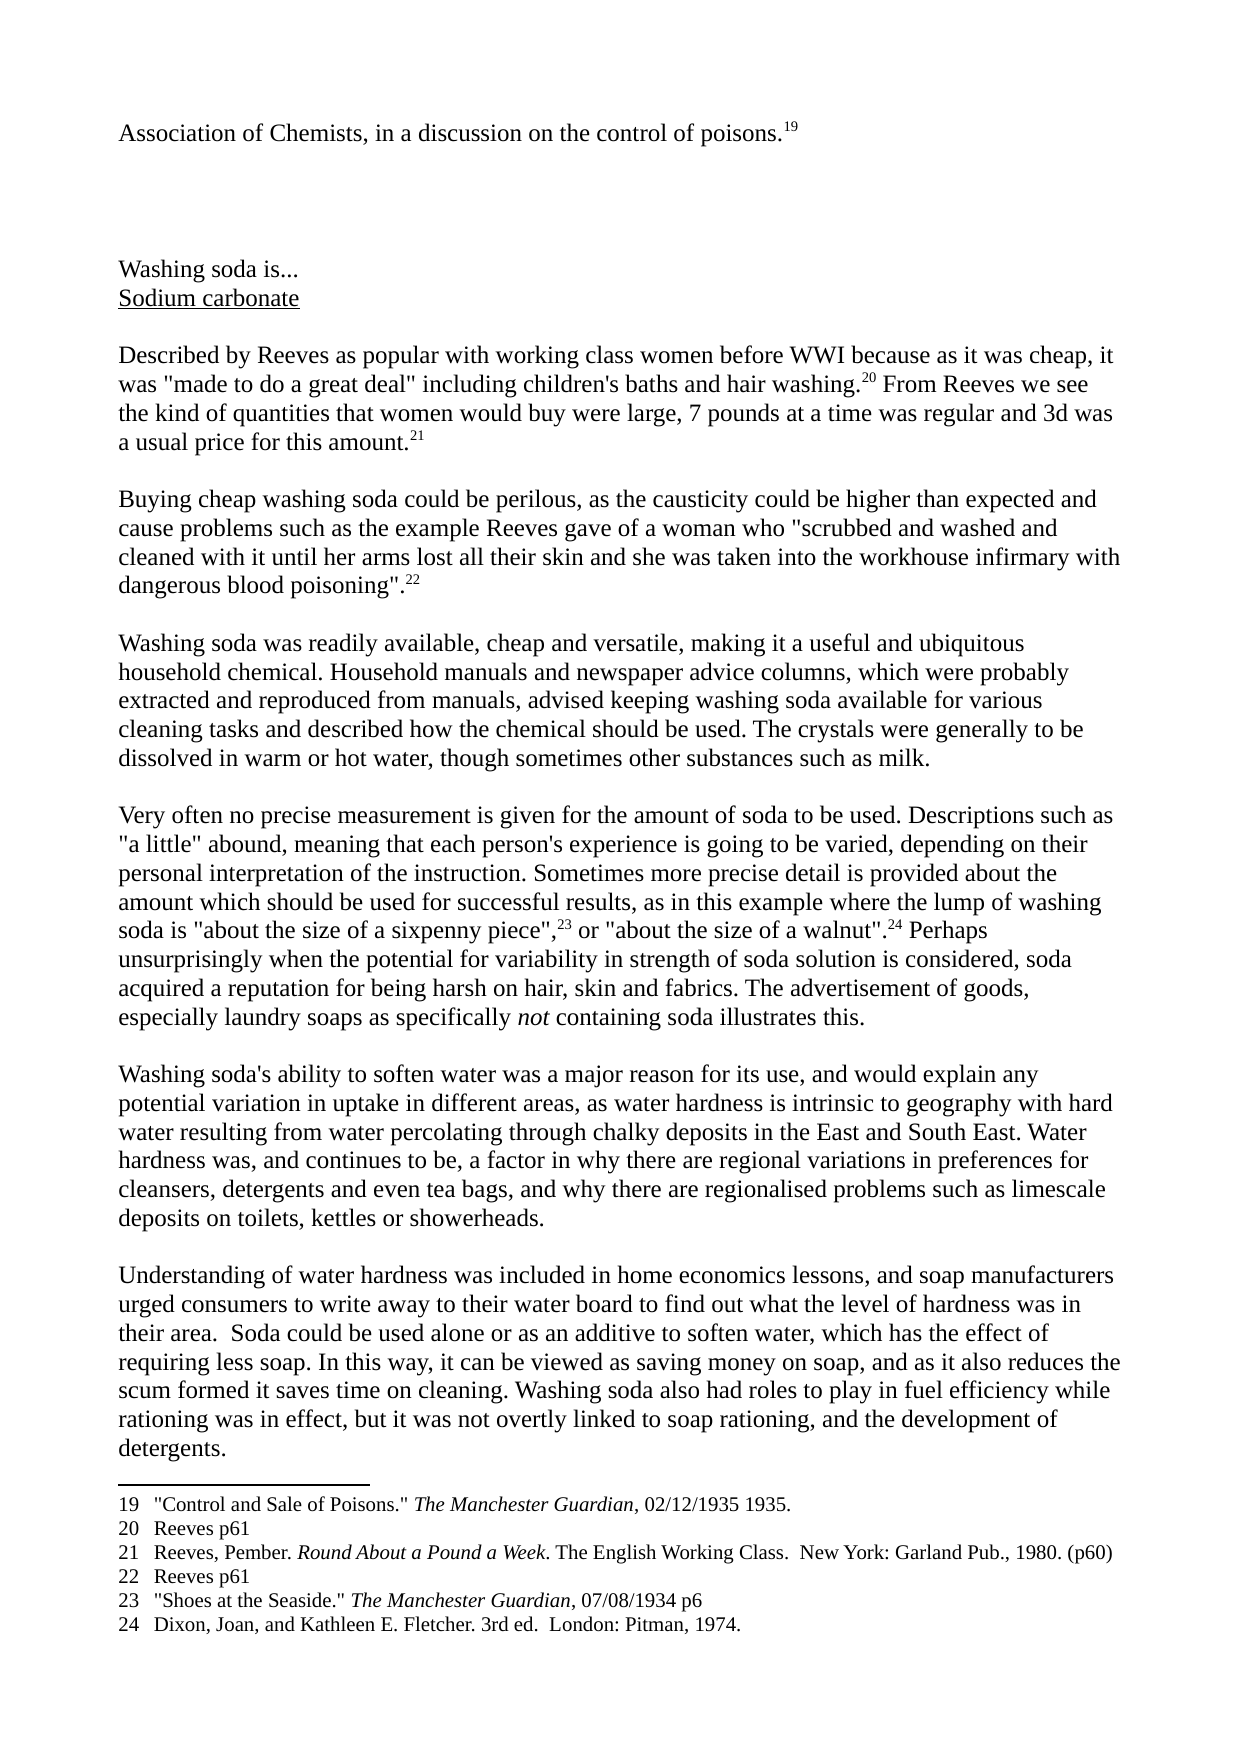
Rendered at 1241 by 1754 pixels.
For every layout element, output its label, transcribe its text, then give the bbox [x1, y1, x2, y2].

text Understanding of water hardness was included in home economics lessons, and soap manufacturers urged consumers to write away to their water board to find out what the level of hardness was in their area. Soda could be used alone or as an additive to soften water, which has the effect of requiring less soap. In this way, it can be viewed as saving money on soap, and as it also reduces the scum formed it saves time on cleaning. Washing soda also had roles to play in fuel efficiency while rationing was in effect, but it was not overtly linked to soap rationing, and the development of detergents. [118, 1261, 1122, 1462]
text Described by Reeves as popular with working class women before WWI because as it was cheap, it was "made to do a great deal" including children's baths and hair washing. From Reeves we see the kind of quantities that women would buy were large, 7 pounds at a time was regular and 3d was a usual price for this amount. [118, 341, 1122, 456]
text Reeves, Pember. Round About a Pound a Week. The English Working Class. New York: Garland Pub., 1980. (p60) [118, 1539, 1122, 1564]
text "Shoes at the Seaside." The Manchester Guardian, 07/08/1934 p6 [118, 1588, 1122, 1612]
text Reeves p61 [118, 1516, 1122, 1539]
text Sodium carbonate [118, 283, 1122, 312]
text Washing soda was readily available, cheap and versatile, making it a useful and ubiquitous household chemical. Household manuals and newspaper advice columns, which were probably extracted and reproduced from manuals, advised keeping washing soda available for various cleaning tasks and described how the chemical should be used. The crystals were generally to be dissolved in warm or hot water, though sometimes other substances such as milk. [118, 628, 1122, 772]
text Very often no precise measurement is given for the amount of soda to be used. Descriptions such as "a little" abound, meaning that each person's experience is going to be varied, depending on their personal interpretation of the instruction. Sometimes more precise detail is provided about the amount which should be used for successful results, as in this example where the lump of washing soda is "about the size of a sixpenny piece", or "about the size of a walnut". Perhaps unsurprisingly when the potential for variability in strength of soda solution is considered, soda acquired a reputation for being harsh on hair, skin and fabrics. The advertisement of goods, especially laundry soaps as specifically not containing soda illustrates this. [118, 801, 1122, 1031]
text Association of Chemists, in a discussion on the control of poisons. [118, 118, 1122, 147]
text "Control and Sale of Poisons." The Manchester Guardian, 02/12/1935 1935. [118, 1491, 1122, 1516]
text Reeves p61 [118, 1564, 1122, 1588]
text Washing soda's ability to soften water was a major reason for its use, and would explain any potential variation in uptake in different areas, as water hardness is intrinsic to geography with hard water resulting from water percolating through chalky deposits in the East and South East. Water hardness was, and continues to be, a factor in why there are regional variations in preferences for cleansers, detergents and even tea bags, and why there are regionalised problems such as limescale deposits on toilets, kettles or showerheads. [118, 1059, 1122, 1232]
text Washing soda is... [118, 254, 1122, 283]
text Buying cheap washing soda could be perilous, as the causticity could be higher than expected and cause problems such as the example Reeves gave of a woman who "scrubbed and washed and cleaned with it until her arms lost all their skin and she was taken into the workhouse infirmary with dangerous blood poisoning". [118, 484, 1122, 599]
text Dixon, Joan, and Kathleen E. Fletcher. 3rd ed. London: Pitman, 1974. [118, 1612, 1122, 1636]
